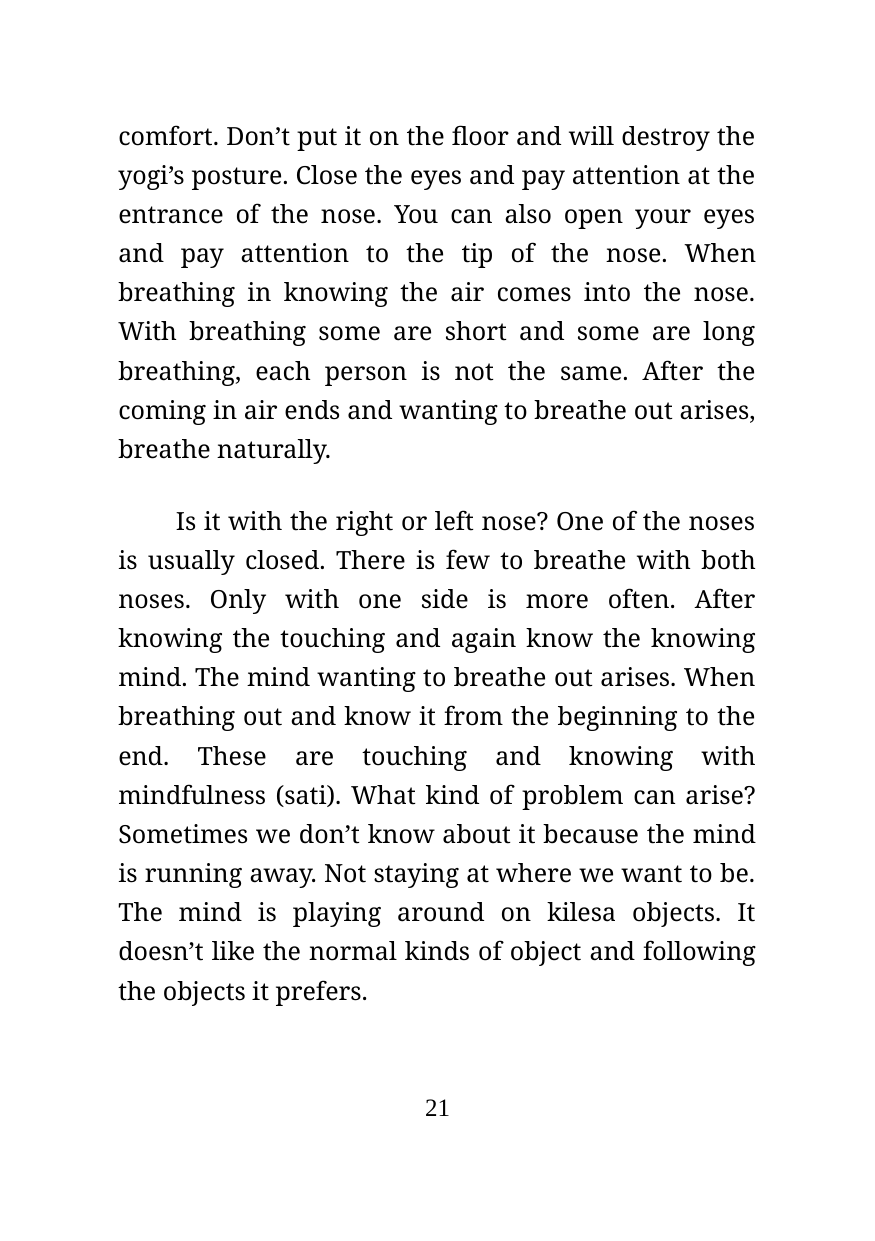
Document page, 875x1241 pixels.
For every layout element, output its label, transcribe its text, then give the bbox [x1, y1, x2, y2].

text comfort. Don’t put it on the floor and will destroy the yogi’s posture. Close the eyes and pay attention at the entrance of the nose. You can also open your eyes and pay attention to the tip of the nose. When breathing in knowing the air comes into the nose. With breathing some are short and some are long breathing, each person is not the same. After the coming in air ends and wanting to breathe out arises, breathe naturally. [118, 118, 756, 466]
text Is it with the right or left nose? One of the noses is usually closed. There is few to breathe with both noses. Only with one side is more often. After knowing the touching and again know the knowing mind. The mind wanting to breathe out arises. When breathing out and know it from the beginning to the end. These are touching and knowing with mindfulness (sati). What kind of problem can arise? Sometimes we don’t know about it because the mind is running away. Not staying at where we want to be. The mind is playing around on kilesa objects. It doesn’t like the normal kinds of object and following the objects it prefers. [118, 503, 756, 1007]
